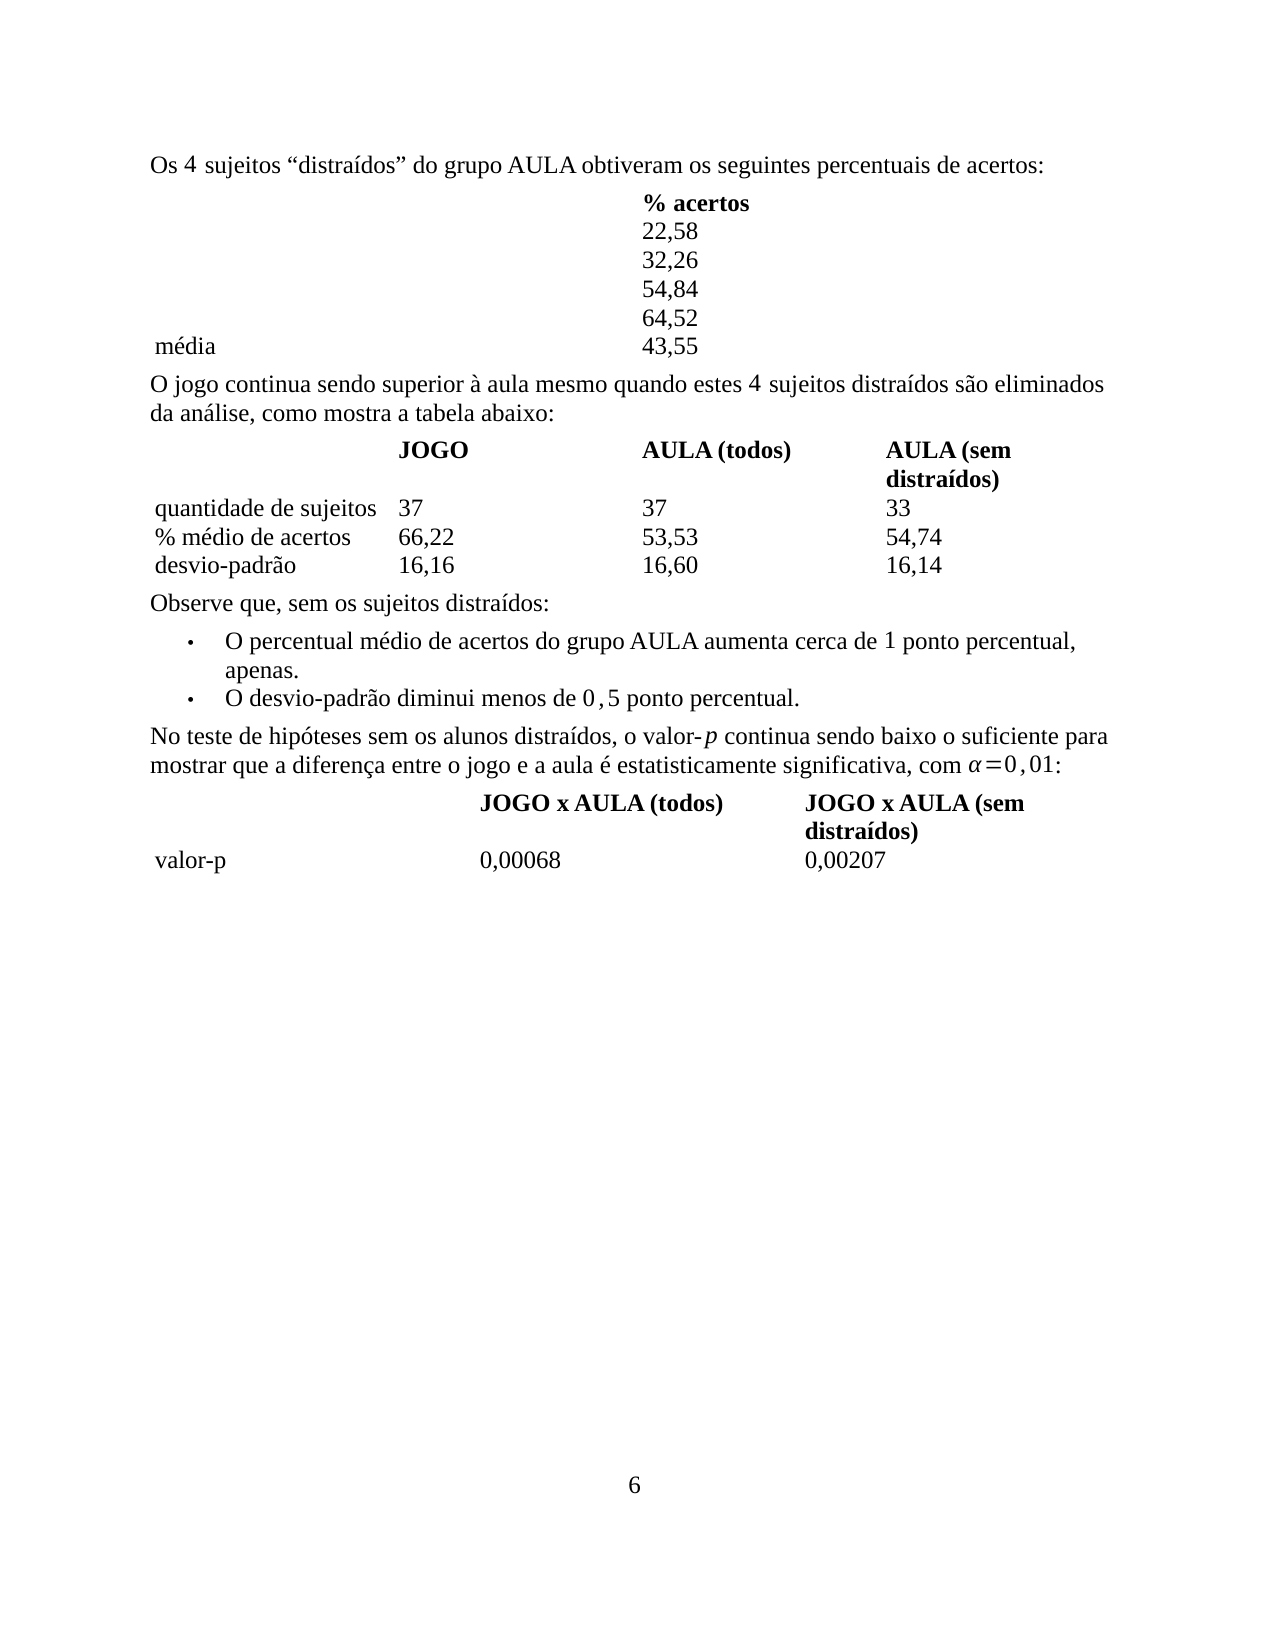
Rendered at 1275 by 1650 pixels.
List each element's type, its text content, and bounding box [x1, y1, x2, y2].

table_header % acertos [638, 188, 1125, 216]
list O percentual médio de acertos do grupo AULA aumenta cerca de ponto percentual, apenas. [187, 626, 1125, 683]
table_cell 0,00207 [800, 845, 1125, 874]
table_cell valor-p [150, 845, 475, 874]
table_header JOGO x AULA (sem distraídos) [800, 788, 1125, 845]
table_header [150, 188, 637, 216]
table_cell [150, 303, 637, 331]
table_cell quantidade de sujeitos [150, 493, 394, 522]
table_cell 16,60 [638, 551, 881, 579]
table_cell média [150, 331, 637, 360]
table_header JOGO x AULA (todos) [475, 788, 800, 845]
table_header JOGO [394, 436, 637, 493]
table_cell [150, 274, 637, 303]
table_header [150, 436, 394, 493]
table_cell 22,58 [638, 216, 1125, 245]
table_cell 66,22 [394, 522, 637, 551]
table_cell 33 [881, 493, 1125, 522]
table_cell 37 [638, 493, 881, 522]
text O jogo continua sendo superior à aula mesmo quando estes sujeitos distraídos são eliminados da análise, como mostra a tabela abaixo: [150, 369, 1125, 427]
text No teste de hipóteses sem os alunos distraídos, o valor- continua sendo baixo o suficiente para mostrar que a diferença entre o jogo e a aula é estatisticamente significativa, com : [150, 721, 1125, 779]
table_cell [150, 245, 637, 274]
table_cell 0,00068 [475, 845, 800, 874]
table_header [150, 788, 475, 845]
table_cell 32,26 [638, 245, 1125, 274]
text Observe que, sem os sujeitos distraídos: [150, 588, 1125, 617]
table_cell 43,55 [638, 331, 1125, 360]
list O desvio-padrão diminui menos de ponto percentual. [187, 683, 1125, 712]
table_cell desvio-padrão [150, 551, 394, 579]
table_cell 37 [394, 493, 637, 522]
table_header AULA (sem distraídos) [881, 436, 1125, 493]
table_cell 54,74 [881, 522, 1125, 551]
table_cell [150, 216, 637, 245]
table_cell 54,84 [638, 274, 1125, 303]
table_cell % médio de acertos [150, 522, 394, 551]
table_cell 16,14 [881, 551, 1125, 579]
table_header AULA (todos) [638, 436, 881, 493]
table_cell 53,53 [638, 522, 881, 551]
table_cell 64,52 [638, 303, 1125, 331]
table_cell 16,16 [394, 551, 637, 579]
text Os sujeitos “distraídos” do grupo AULA obtiveram os seguintes percentuais de acertos: [150, 150, 1125, 179]
